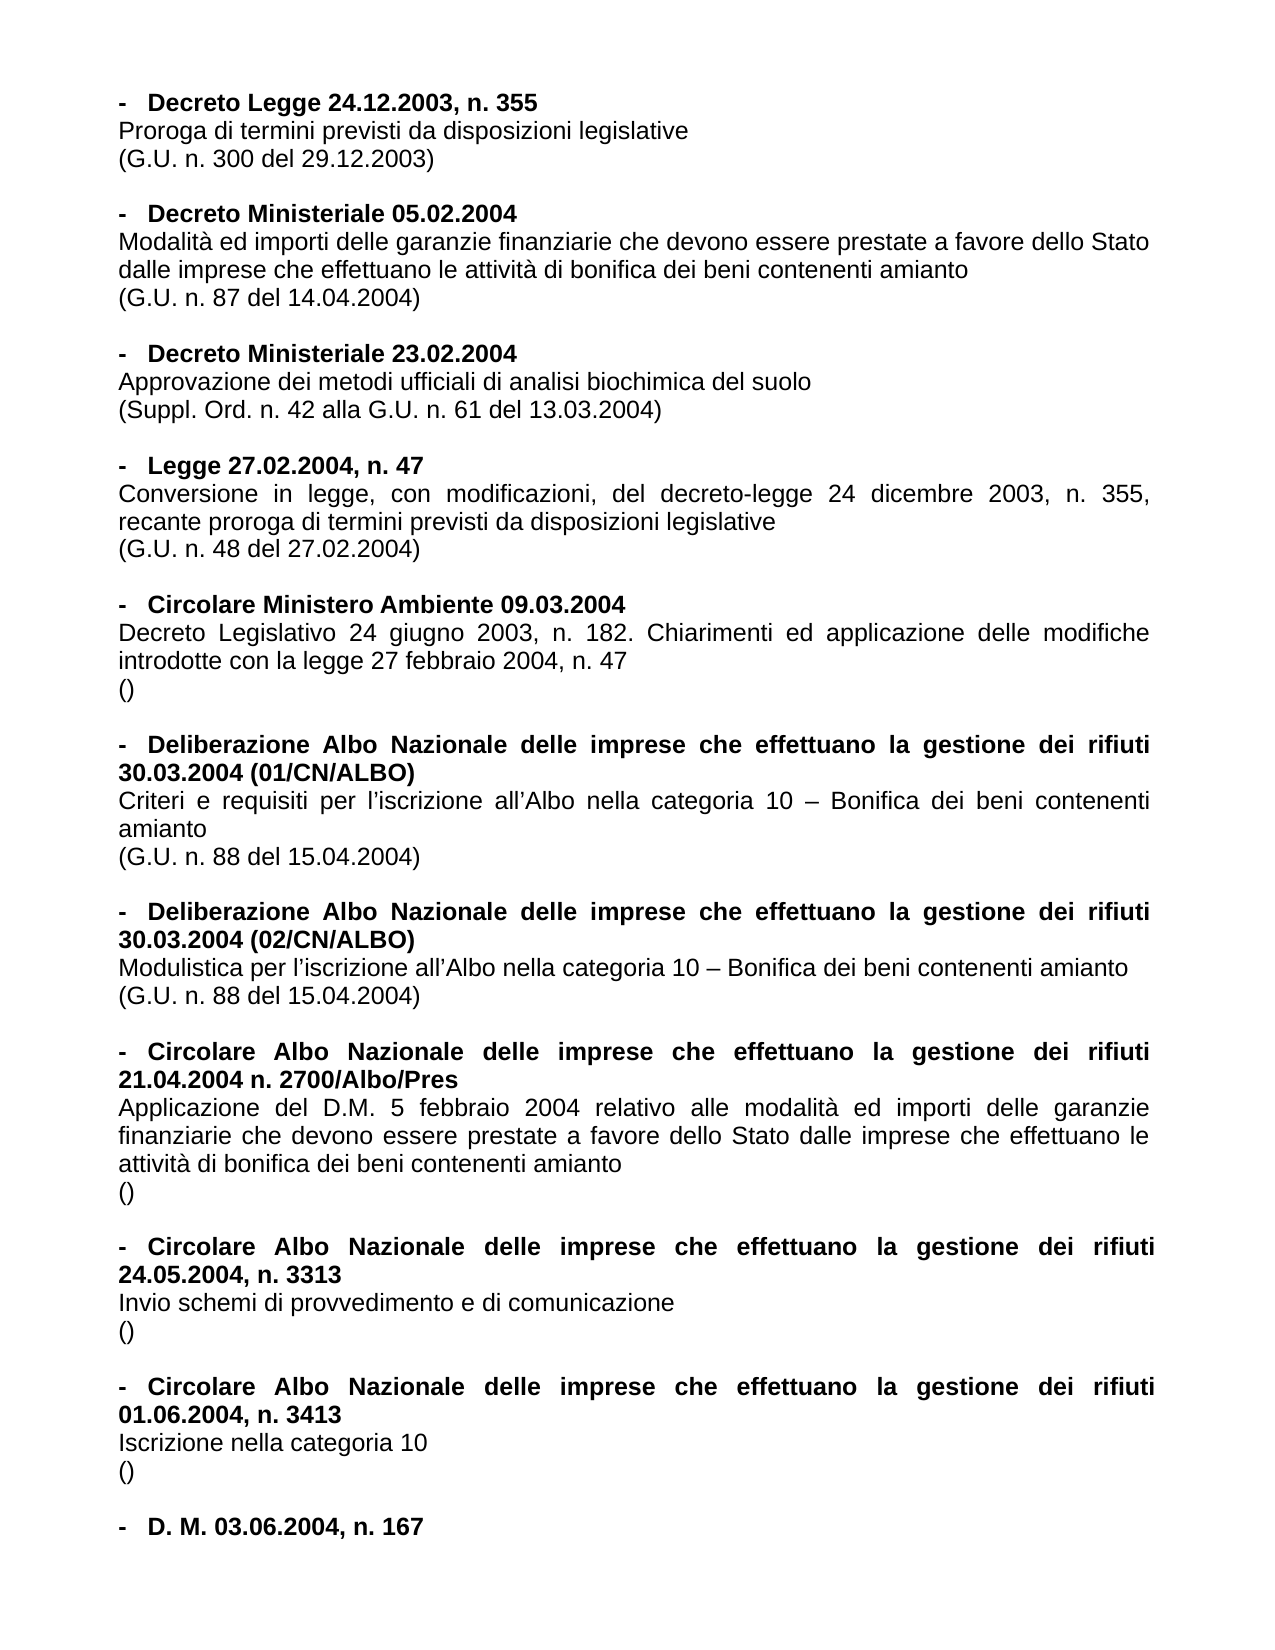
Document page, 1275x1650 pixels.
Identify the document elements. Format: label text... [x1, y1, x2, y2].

text - Decreto Ministeriale 05.02.2004 [118, 200, 1157, 228]
text - Circolare Albo Nazionale delle imprese che effettuano la gestione dei rifiuti 24.05.2004, n. 3313 [118, 1233, 1157, 1289]
text - Decreto Ministeriale 23.02.2004 [118, 340, 1157, 368]
subtitle Proroga di termini previsti da disposizioni legislative [118, 116, 1152, 144]
subtitle Approvazione dei metodi ufficiali di analisi biochimica del suolo [118, 368, 1152, 396]
subtitle Modalità ed importi delle garanzie finanziarie che devono essere prestate a favore dello Stato dalle imprese che effettuano le attività di bonifica dei beni contenenti amianto [118, 228, 1152, 284]
subtitle (G.U. n. 300 del 29.12.2003) [118, 144, 1152, 172]
subtitle (G.U. n. 88 del 15.04.2004) [118, 842, 1152, 870]
subtitle () [118, 1317, 1152, 1345]
subtitle Modulistica per l’iscrizione all’Albo nella categoria 10 – Bonifica dei beni contenenti amianto [118, 954, 1152, 982]
subtitle (Suppl. Ord. n. 42 alla G.U. n. 61 del 13.03.2004) [118, 396, 1152, 423]
subtitle (G.U. n. 88 del 15.04.2004) [118, 982, 1152, 1010]
subtitle Conversione in legge, con modificazioni, del decreto-legge 24 dicembre 2003, n. 355, recante proroga di termini previsti da disposizioni legislative [118, 479, 1152, 535]
subtitle Iscrizione nella categoria 10 [118, 1428, 1152, 1456]
subtitle Applicazione del D.M. 5 febbraio 2004 relativo alle modalità ed importi delle garanzie finanziarie che devono essere prestate a favore dello Stato dalle imprese che effettuano le attività di bonifica dei beni contenenti amianto [118, 1093, 1152, 1177]
text - D. M. 03.06.2004, n. 167 [118, 1512, 1157, 1540]
subtitle Criteri e requisiti per l’iscrizione all’Albo nella categoria 10 – Bonifica dei beni contenenti amianto [118, 786, 1152, 842]
subtitle Decreto Legislativo 24 giugno 2003, n. 182. Chiarimenti ed applicazione delle modifiche introdotte con la legge 27 febbraio 2004, n. 47 [118, 619, 1152, 675]
text - Circolare Ministero Ambiente 09.03.2004 [118, 591, 1157, 619]
subtitle () [118, 675, 1152, 703]
subtitle - Deliberazione Albo Nazionale delle imprese che effettuano la gestione dei rifiuti 30.03.2004 (02/CN/ALBO) [118, 898, 1152, 954]
subtitle () [118, 1177, 1152, 1205]
subtitle (G.U. n. 87 del 14.04.2004) [118, 284, 1152, 312]
text - Circolare Albo Nazionale delle imprese che effettuano la gestione dei rifiuti 01.06.2004, n. 3413 [118, 1373, 1157, 1428]
text - Legge 27.02.2004, n. 47 [118, 451, 1157, 479]
subtitle (G.U. n. 48 del 27.02.2004) [118, 535, 1152, 563]
subtitle - Circolare Albo Nazionale delle imprese che effettuano la gestione dei rifiuti 21.04.2004 n. 2700/Albo/Pres [118, 1038, 1152, 1093]
text - Decreto Legge 24.12.2003, n. 355 [118, 88, 1157, 116]
subtitle - Deliberazione Albo Nazionale delle imprese che effettuano la gestione dei rifiuti 30.03.2004 (01/CN/ALBO) [118, 731, 1152, 786]
subtitle Invio schemi di provvedimento e di comunicazione [118, 1289, 1152, 1317]
subtitle () [118, 1456, 1152, 1484]
